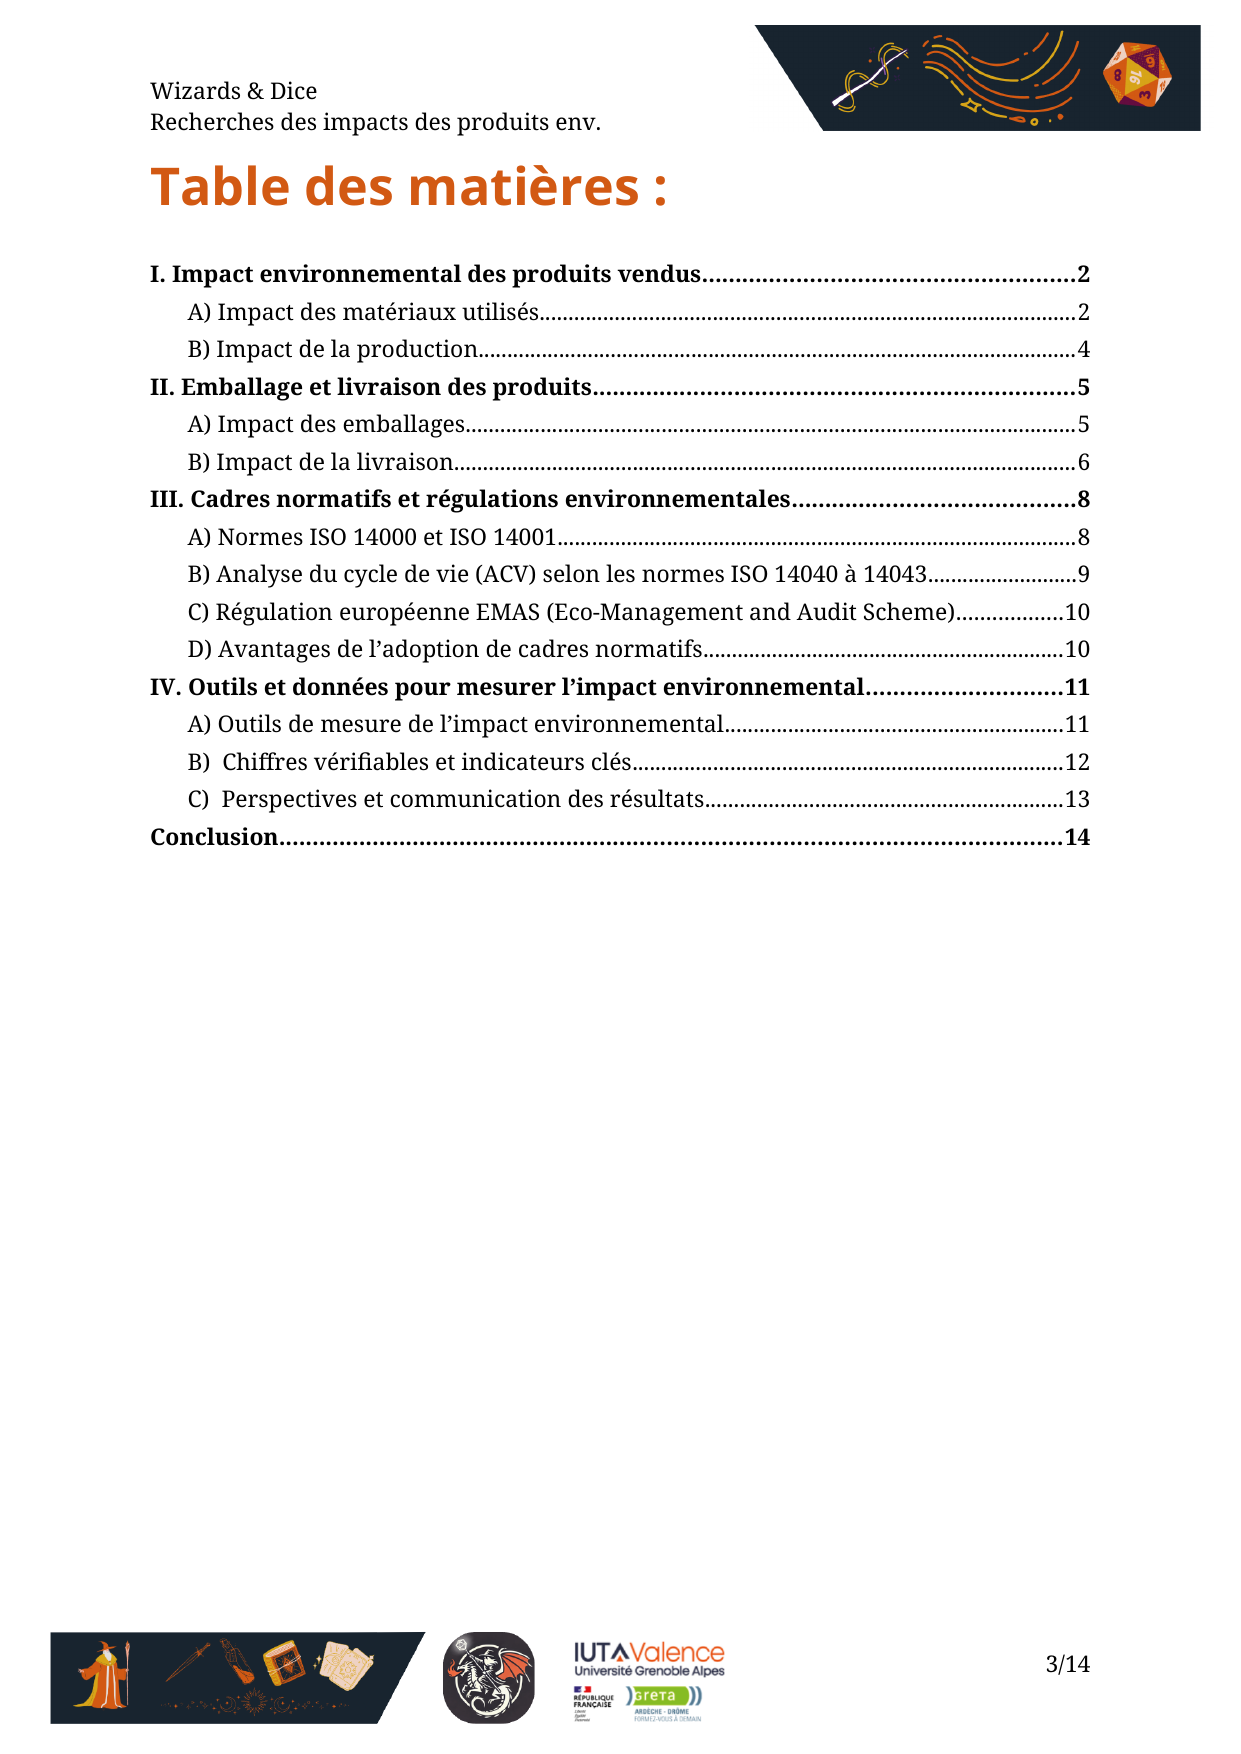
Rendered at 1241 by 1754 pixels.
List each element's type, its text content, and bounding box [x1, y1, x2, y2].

picture [748, 25, 1214, 132]
text C) Perspectives et communication des résultats 13 [187, 783, 1090, 815]
text IV. Outils et données pour mesurer l’impact environnemental 11 [150, 671, 1090, 702]
text B) Impact de la livraison 6 [187, 446, 1090, 477]
text B) Chiffres vérifiables et indicateurs clés 12 [187, 746, 1090, 777]
text B) Impact de la production 4 [187, 333, 1090, 365]
text Conclusion 14 [150, 821, 1090, 852]
text A) Outils de mesure de l’impact environnemental 11 [187, 708, 1090, 740]
picture [42, 1628, 749, 1733]
text A) Impact des emballages 5 [187, 408, 1090, 440]
text D) Avantages de l’adoption de cadres normatifs 10 [187, 633, 1090, 665]
text Table des matières : [150, 150, 1090, 221]
text C) Régulation européenne EMAS (Eco-Management and Audit Scheme) 10 [187, 596, 1090, 627]
text B) Analyse du cycle de vie (ACV) selon les normes ISO 14040 à 14043 9 [187, 558, 1090, 590]
text I. Impact environnemental des produits vendus 2 [150, 258, 1090, 290]
text A) Normes ISO 14000 et ISO 14001 8 [187, 521, 1090, 552]
text II. Emballage et livraison des produits 5 [150, 371, 1090, 402]
text A) Impact des matériaux utilisés 2 [187, 296, 1090, 327]
text III. Cadres normatifs et régulations environnementales 8 [150, 483, 1090, 515]
